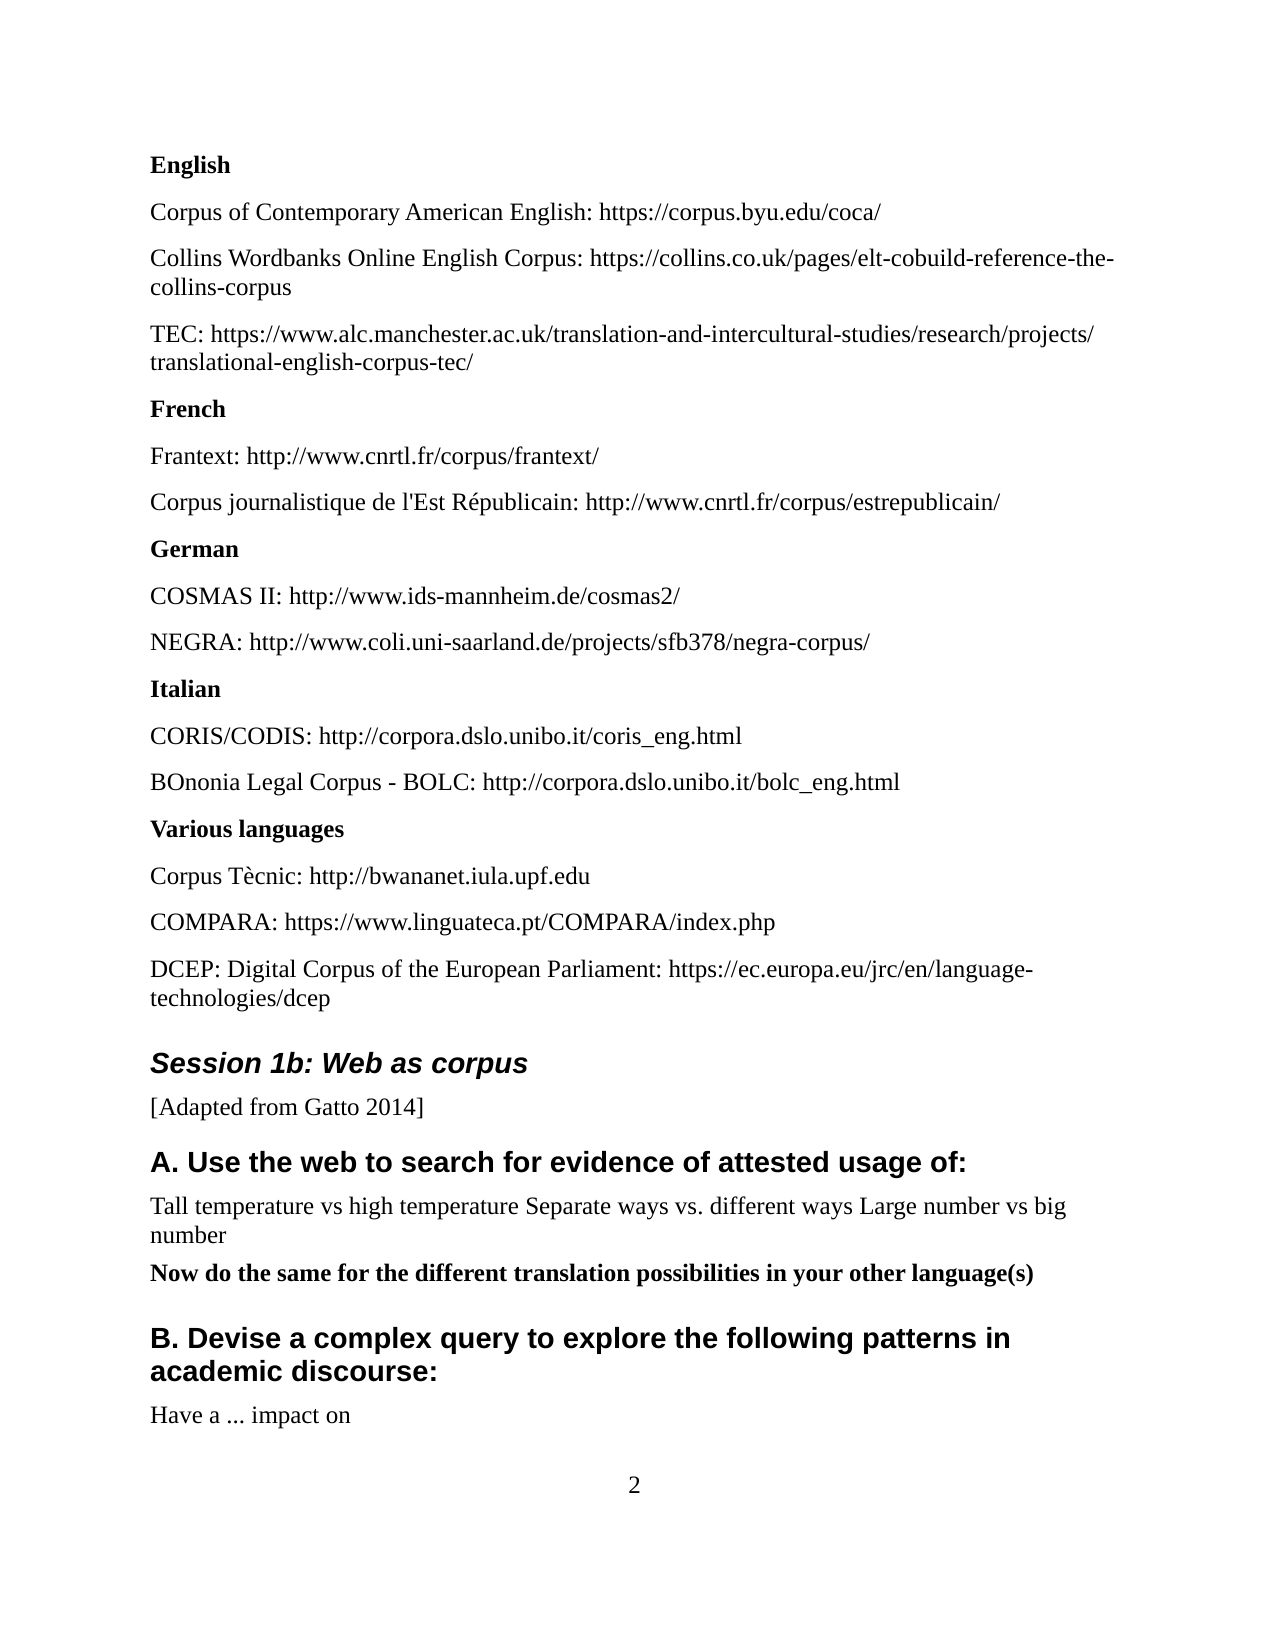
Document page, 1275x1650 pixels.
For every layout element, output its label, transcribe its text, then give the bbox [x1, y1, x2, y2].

text Corpus of Contemporary American English: https://corpus.byu.edu/coca/ [150, 197, 1125, 225]
text COSMAS II: http://www.ids-mannheim.de/cosmas2/ [150, 581, 1125, 609]
text German [150, 534, 1125, 563]
text French [150, 394, 1125, 423]
text Italian [150, 674, 1125, 703]
text Tall temperature vs high temperature Separate ways vs. different ways Large number vs big number [150, 1191, 1125, 1249]
text BOnonia Legal Corpus - BOLC: http://corpora.dslo.unibo.it/bolc_eng.html [150, 767, 1125, 796]
subtitle Session 1b: Web as corpus [150, 1046, 1125, 1079]
text Frantext: http://www.cnrtl.fr/corpus/frantext/ [150, 441, 1125, 469]
subtitle B. Devise a complex query to explore the following patterns in academic discourse: [150, 1321, 1125, 1388]
text Various languages [150, 814, 1125, 843]
text Corpus journalistique de l'Est Républicain: http://www.cnrtl.fr/corpus/estrepublicain/ [150, 487, 1125, 516]
text English [150, 150, 1125, 179]
text COMPARA: https://www.linguateca.pt/COMPARA/index.php [150, 907, 1125, 936]
text NEGRA: http://www.coli.uni-saarland.de/projects/sfb378/negra-corpus/ [150, 627, 1125, 656]
text Have a ... impact on [150, 1400, 1125, 1429]
text TEC: https://www.alc.manchester.ac.uk/translation-and-intercultural-studies/research/projects/translational-english-corpus-tec/ [150, 319, 1125, 376]
text DCEP: Digital Corpus of the European Parliament: https://ec.europa.eu/jrc/en/language-technologies/dcep [150, 954, 1125, 1012]
text Collins Wordbanks Online English Corpus: https://collins.co.uk/pages/elt-cobuild-reference-the-collins-corpus [150, 243, 1125, 301]
text Corpus Tècnic: http://bwananet.iula.upf.edu [150, 861, 1125, 889]
text [Adapted from Gatto 2014] [150, 1092, 1125, 1120]
text CORIS/CODIS: http://corpora.dslo.unibo.it/coris_eng.html [150, 721, 1125, 749]
text Now do the same for the different translation possibilities in your other language(s) [150, 1258, 1125, 1287]
subtitle A. Use the web to search for evidence of attested usage of: [150, 1145, 1125, 1179]
